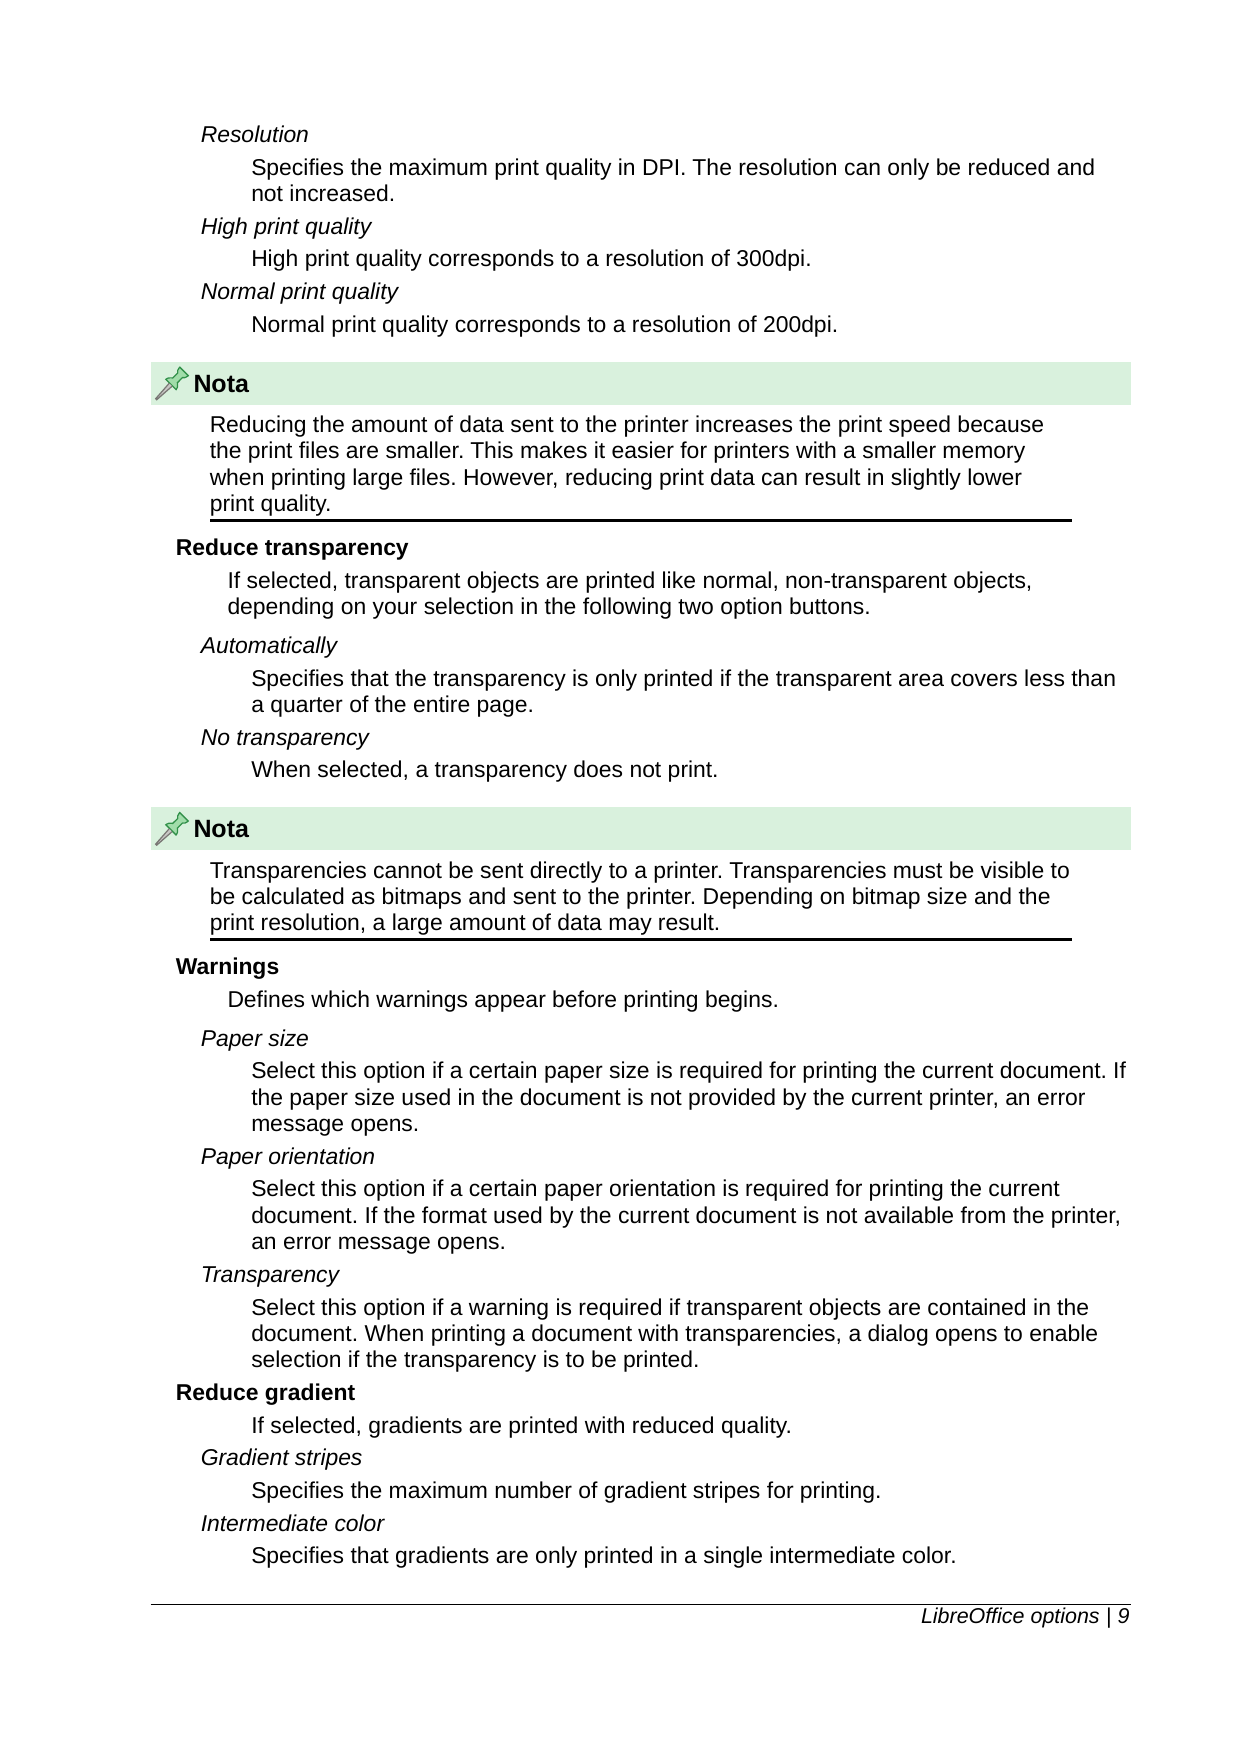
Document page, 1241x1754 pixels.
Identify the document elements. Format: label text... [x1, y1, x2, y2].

text Specifies the maximum number of gradient stripes for printing. [251, 1477, 1131, 1503]
text Reduce transparency [176, 534, 1131, 560]
text Reducing the amount of data sent to the printer increases the print speed because the print files are smaller. This makes it easier for printers with a smaller memory when printing large files. However, reducing print data can result in slightly lower print quality. [209, 411, 1072, 522]
text No transparency [201, 724, 1131, 750]
text Transparency [201, 1261, 1131, 1287]
text Reduce gradient [176, 1379, 1131, 1405]
text Transparencies cannot be sent directly to a printer. Transparencies must be visible to be calculated as bitmaps and sent to the printer. Depending on bitmap size and the print resolution, a large amount of data may result. [209, 857, 1072, 941]
text Automatically [201, 632, 1131, 658]
text Select this option if a certain paper size is required for printing the current document. If the paper size used in the document is not provided by the current printer, an error message opens. [251, 1057, 1131, 1136]
text If selected, transparent objects are printed like normal, non-transparent objects, depending on your selection in the following two option buttons. [227, 567, 1131, 619]
text Resolution [201, 121, 1131, 147]
text Select this option if a warning is required if transparent objects are contained in the document. When printing a document with transparencies, a dialog opens to enable selection if the transparency is to be printed. [251, 1293, 1131, 1372]
text Warnings [176, 953, 1131, 979]
text When selected, a transparency does not print. [251, 756, 1131, 783]
text Paper size [201, 1024, 1131, 1051]
text Gradient stripes [201, 1444, 1131, 1471]
text Normal print quality [201, 278, 1131, 304]
text High print quality [201, 213, 1131, 239]
text Paper orientation [201, 1143, 1131, 1169]
subtitle Nota [151, 362, 1131, 405]
text If selected, gradients are printed with reduced quality. [251, 1412, 1131, 1438]
text High print quality corresponds to a resolution of 300dpi. [251, 245, 1131, 272]
text Specifies that the transparency is only printed if the transparent area covers less than a quarter of the entire page. [251, 664, 1131, 717]
text Defines which warnings appear before printing begins. [227, 986, 1131, 1012]
subtitle Nota [151, 807, 1131, 850]
text Specifies that gradients are only printed in a single intermediate color. [251, 1542, 1131, 1569]
text Specifies the maximum print quality in DPI. The resolution can only be reduced and not increased. [251, 154, 1131, 206]
text Select this option if a certain paper orientation is required for printing the current document. If the format used by the current document is not available from the printer, an error message opens. [251, 1175, 1131, 1254]
text Intermediate color [201, 1510, 1131, 1536]
text Normal print quality corresponds to a resolution of 200dpi. [251, 311, 1131, 337]
